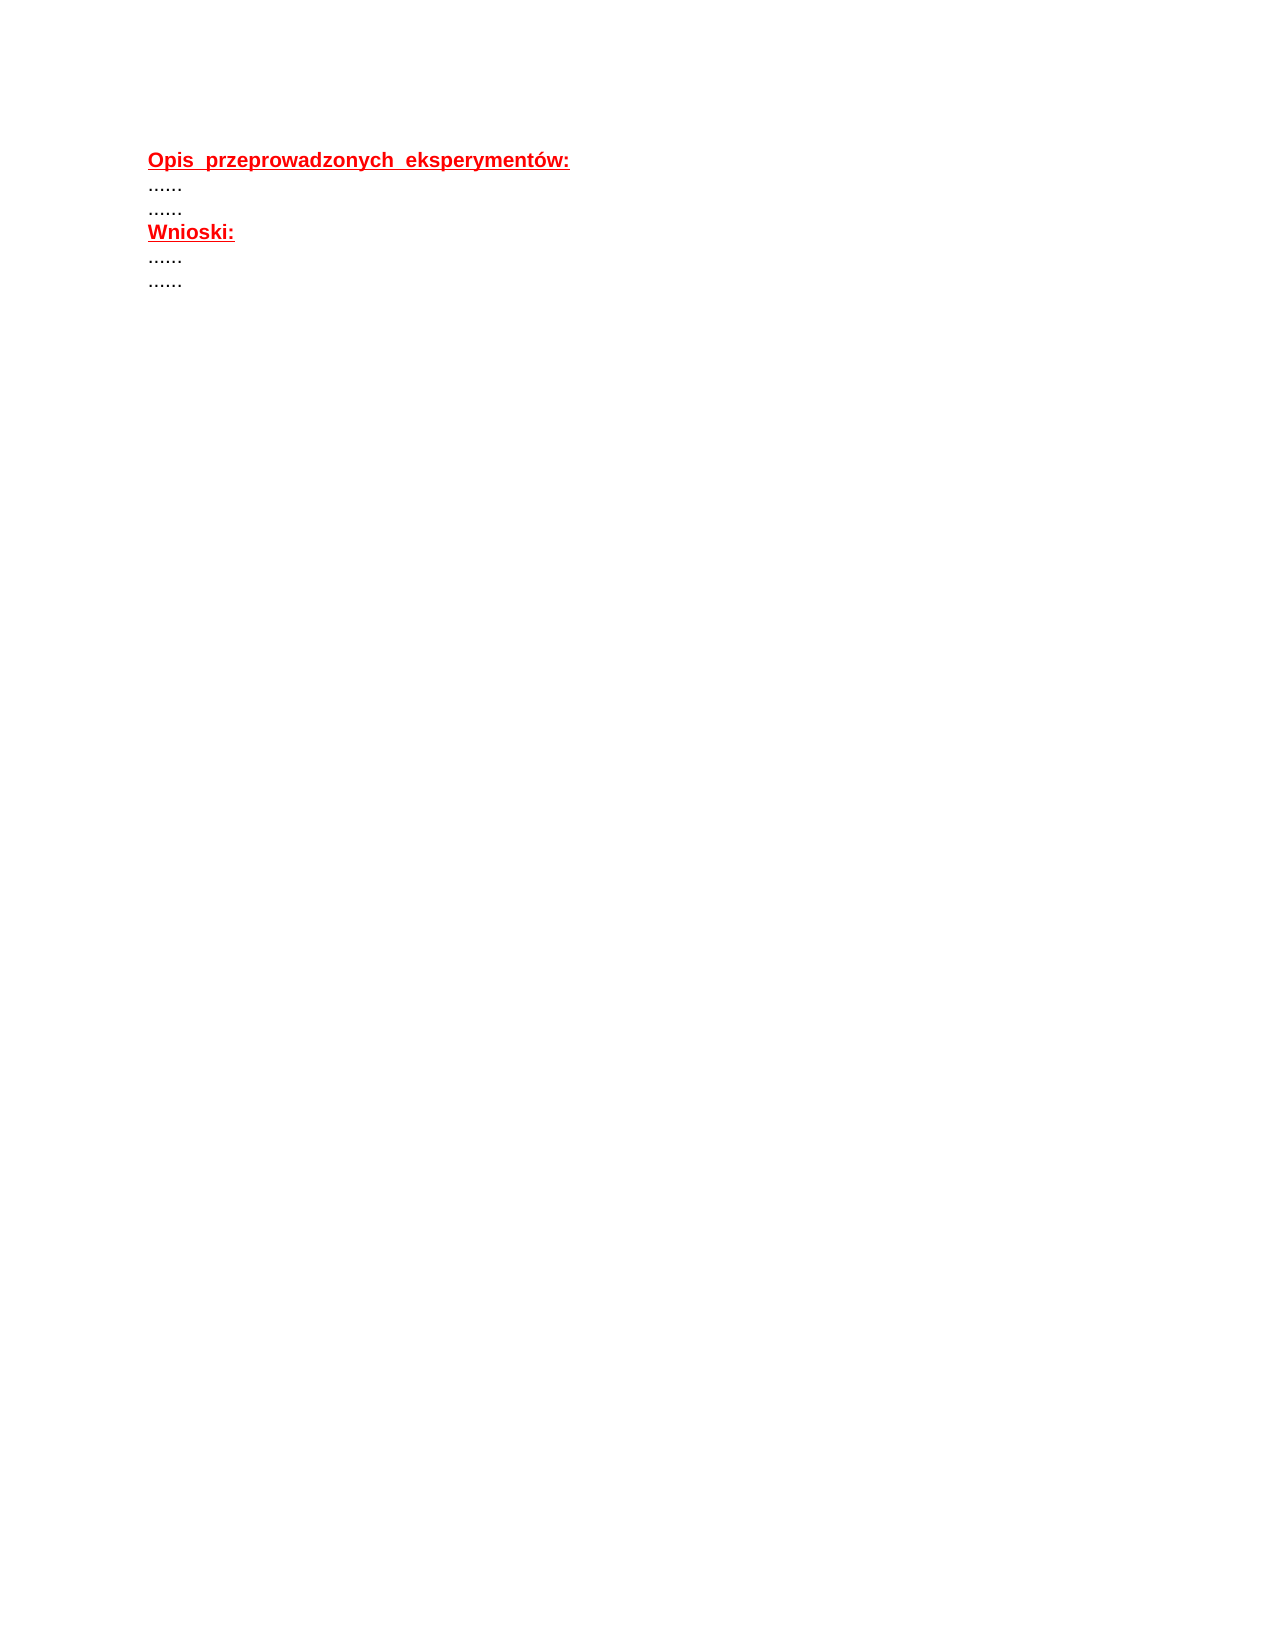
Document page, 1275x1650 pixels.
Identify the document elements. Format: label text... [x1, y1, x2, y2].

text ...... [148, 243, 1127, 267]
text ...... [148, 196, 1127, 219]
text Wnioski: [148, 219, 1127, 243]
text ...... [148, 172, 1127, 196]
text Opis przeprowadzonych eksperymentów: [148, 148, 1127, 172]
text ...... [148, 267, 1127, 291]
